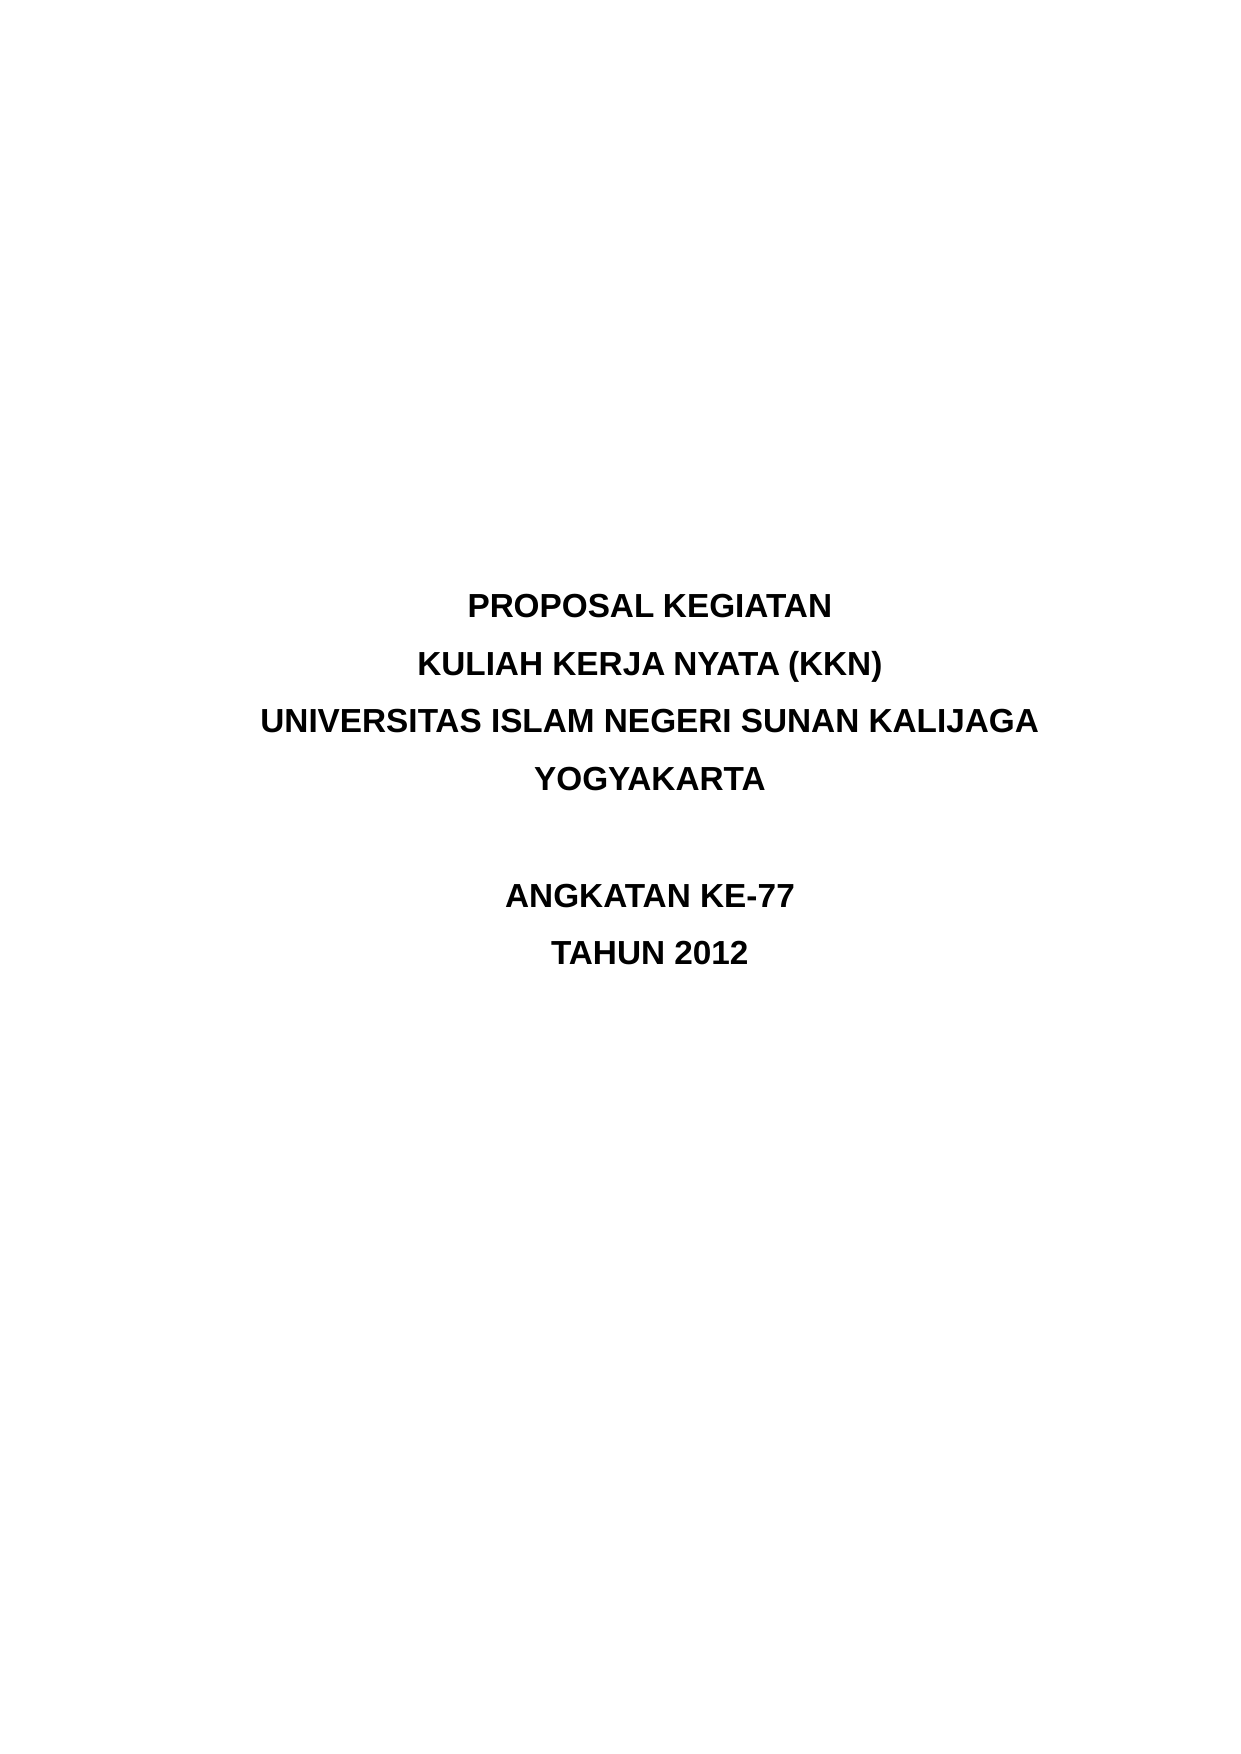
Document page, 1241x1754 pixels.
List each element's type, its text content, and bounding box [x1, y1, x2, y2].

text ANGKATAN KE-77 Tahun 2012 [236, 876, 1063, 972]
text PROPOSAL KEGIATAN KULIAH KERJA NYATA (KKN) UNIVERSITAS ISLAM NEGERI SUNAN KALIJAGA YOGYAKARTA [236, 586, 1063, 797]
